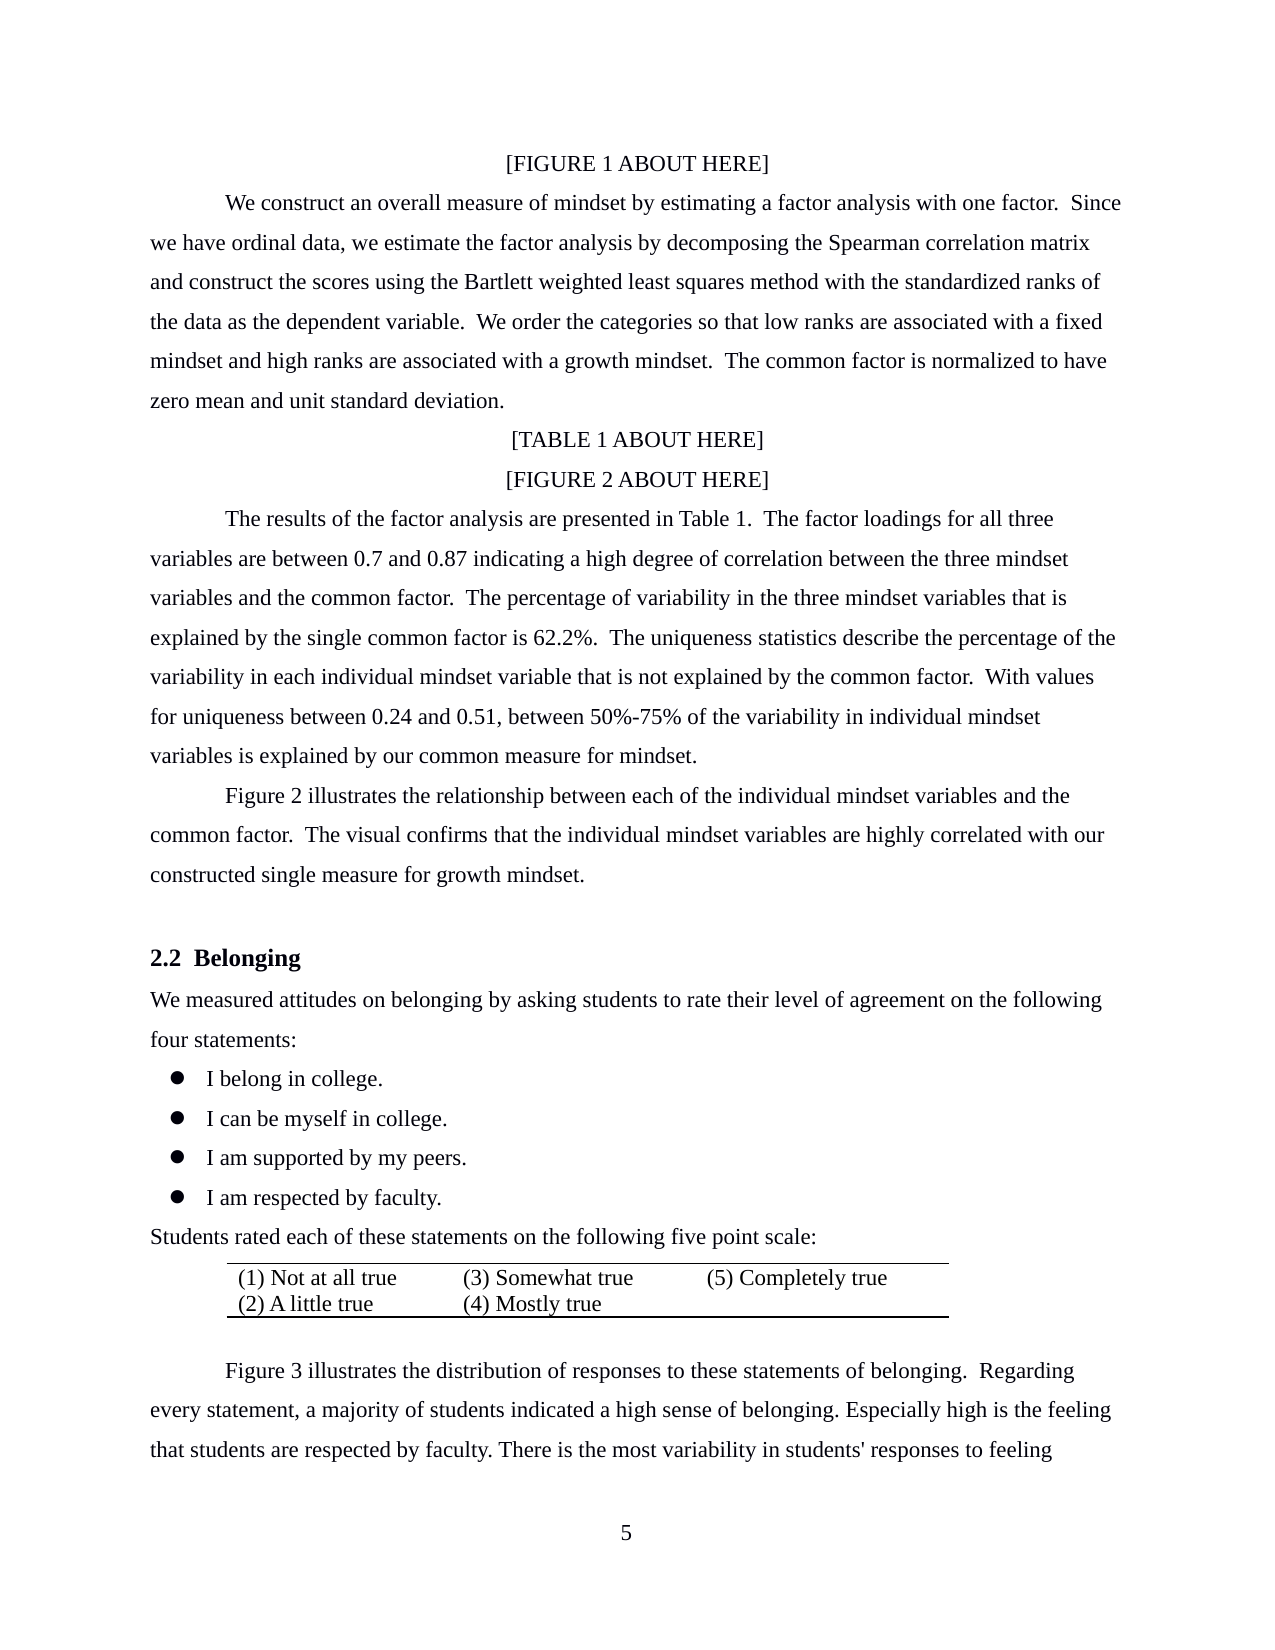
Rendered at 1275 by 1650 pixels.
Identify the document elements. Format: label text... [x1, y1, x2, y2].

text Students rated each of these statements on the following five point scale: [150, 1223, 1125, 1249]
table_header (3) Somewhat true [452, 1264, 695, 1290]
table_cell (4) Mostly true [452, 1290, 695, 1316]
text [FIGURE 2 ABOUT HERE] [150, 466, 1125, 492]
table_header (1) Not at all true [227, 1264, 452, 1290]
text The results of the factor analysis are presented in Table 1. The factor loadings for all three variables are between 0.7 and 0.87 indicating a high degree of correlation between the three mindset variables and the common factor. The percentage of variability in the three mindset variables that is explained by the single common factor is 62.2%. The uniqueness statistics describe the percentage of the variability in each individual mindset variable that is not explained by the common factor. With values for uniqueness between 0.24 and 0.51, between 50%-75% of the variability in individual mindset variables is explained by our common measure for mindset. [150, 505, 1125, 768]
table_cell [695, 1290, 948, 1316]
list I am supported by my peers. [169, 1144, 1125, 1171]
text Figure 2 illustrates the relationship between each of the individual mindset variables and the common factor. The visual confirms that the individual mindset variables are highly correlated with our constructed single measure for growth mindset. [150, 782, 1125, 887]
text 2.2 Belonging [150, 943, 1125, 972]
table_header (5) Completely true [695, 1264, 948, 1290]
text [FIGURE 1 ABOUT HERE] [150, 150, 1125, 176]
text [TABLE 1 ABOUT HERE] [150, 426, 1125, 453]
table_cell (2) A little true [227, 1290, 452, 1316]
list I can be myself in college. [169, 1105, 1125, 1131]
list I belong in college. [169, 1065, 1125, 1092]
text We measured attitudes on belonging by asking students to rate their level of agreement on the following four statements: [150, 986, 1125, 1052]
list I am respected by faculty. [169, 1184, 1125, 1210]
text Figure 3 illustrates the distribution of responses to these statements of belonging. Regarding every statement, a majority of students indicated a high sense of belonging. Especially high is the feeling that students are respected by faculty. There is the most variability in students' responses to feeling [150, 1357, 1125, 1462]
text We construct an overall measure of mindset by estimating a factor analysis with one factor. Since we have ordinal data, we estimate the factor analysis by decomposing the Spearman correlation matrix and construct the scores using the Bartlett weighted least squares method with the standardized ranks of the data as the dependent variable. We order the categories so that low ranks are associated with a fixed mindset and high ranks are associated with a growth mindset. The common factor is normalized to have zero mean and unit standard deviation. [150, 189, 1125, 413]
